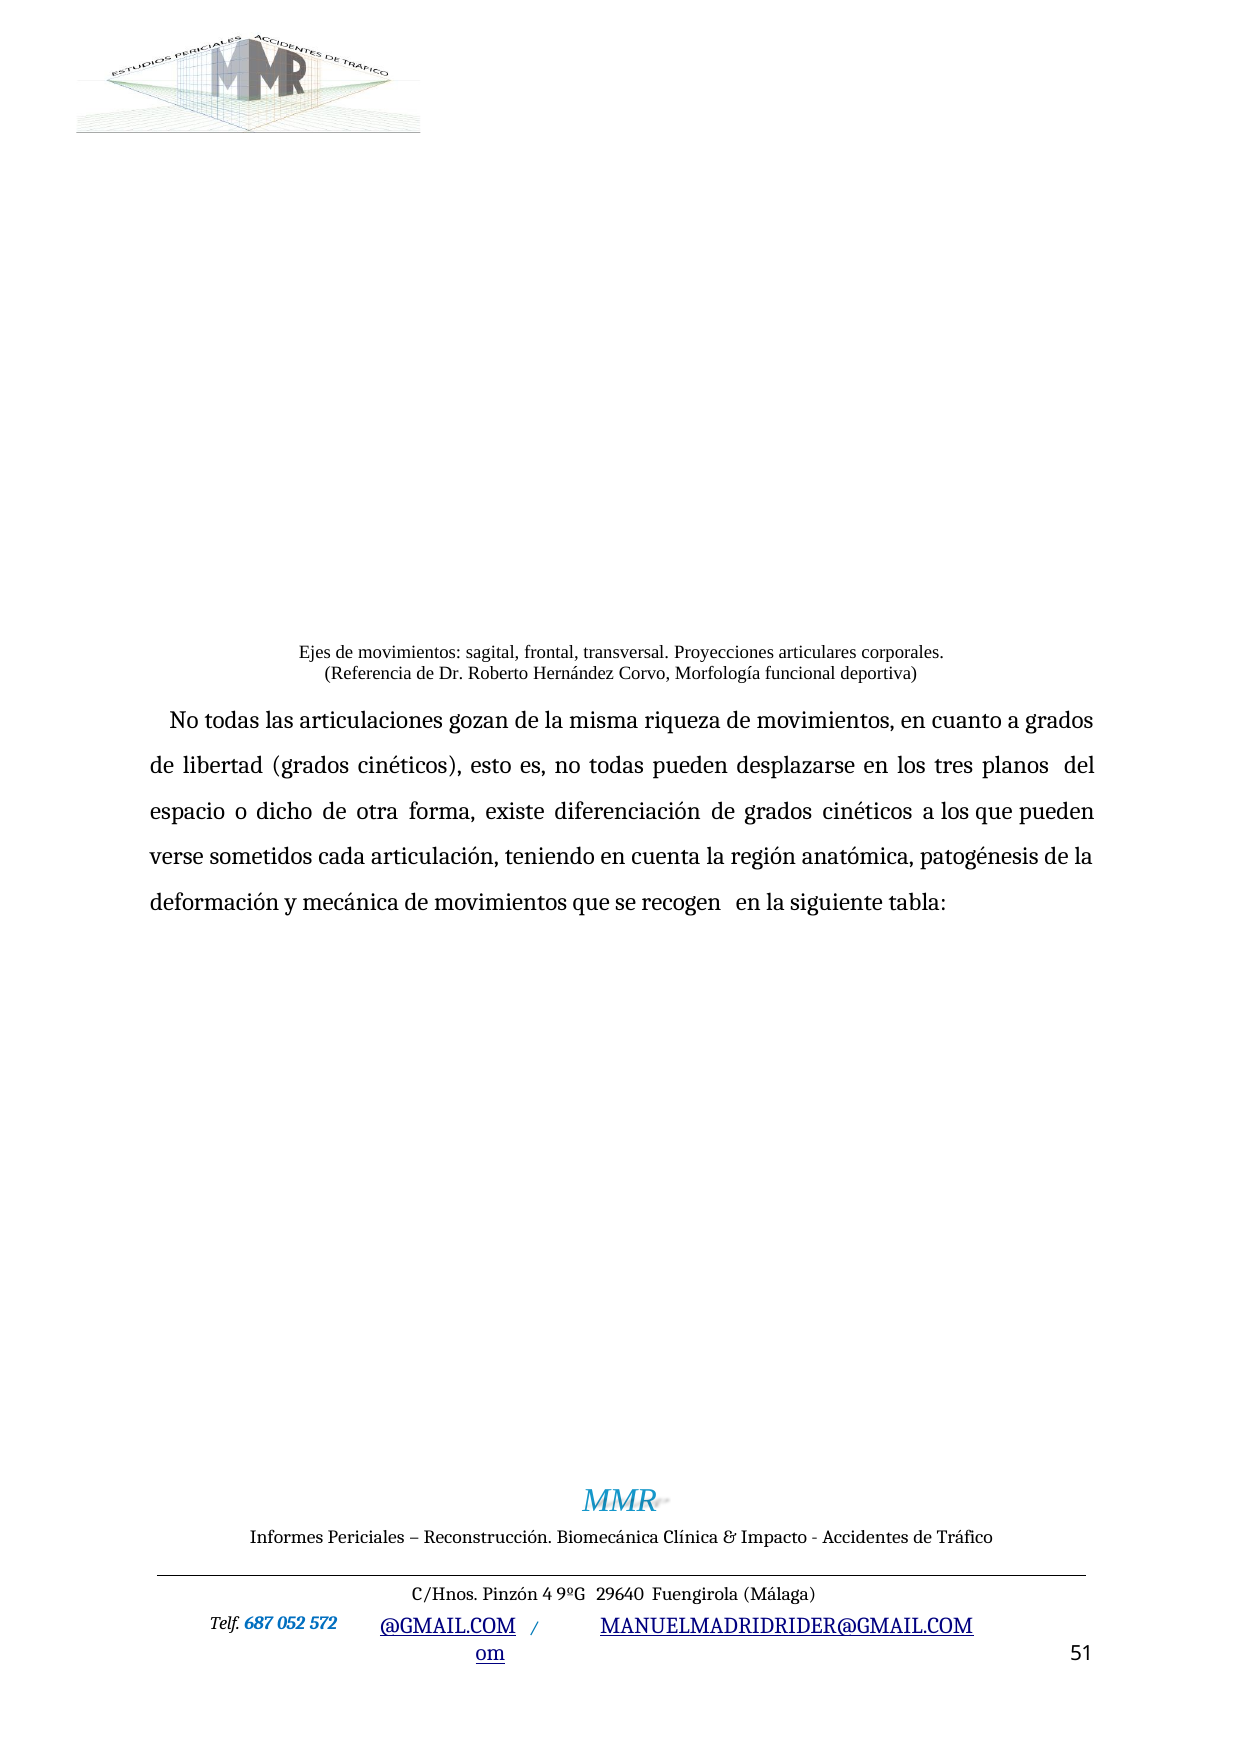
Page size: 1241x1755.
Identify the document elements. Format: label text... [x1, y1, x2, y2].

text Ejes de movimientos: sagital, frontal, transversal. Proyecciones articulares corporales. (Referencia de Dr. Roberto Hernández Corvo, Morfología funcional deportiva) [298, 641, 986, 684]
text No todas las articulaciones gozan de la misma riqueza de movimientos, en cuanto a grados de libertad (grados cinéticos), esto es, no todas pueden desplazarse en los tres planos del espacio o dicho de otra forma, existe diferenciación de grados cinéticos a los que pueden verse sometidos cada articulación, teniendo en cuenta la región anatómica, patogénesis de la deformación y mecánica de movimientos que se recogen en la siguiente tabla: [150, 706, 1095, 916]
